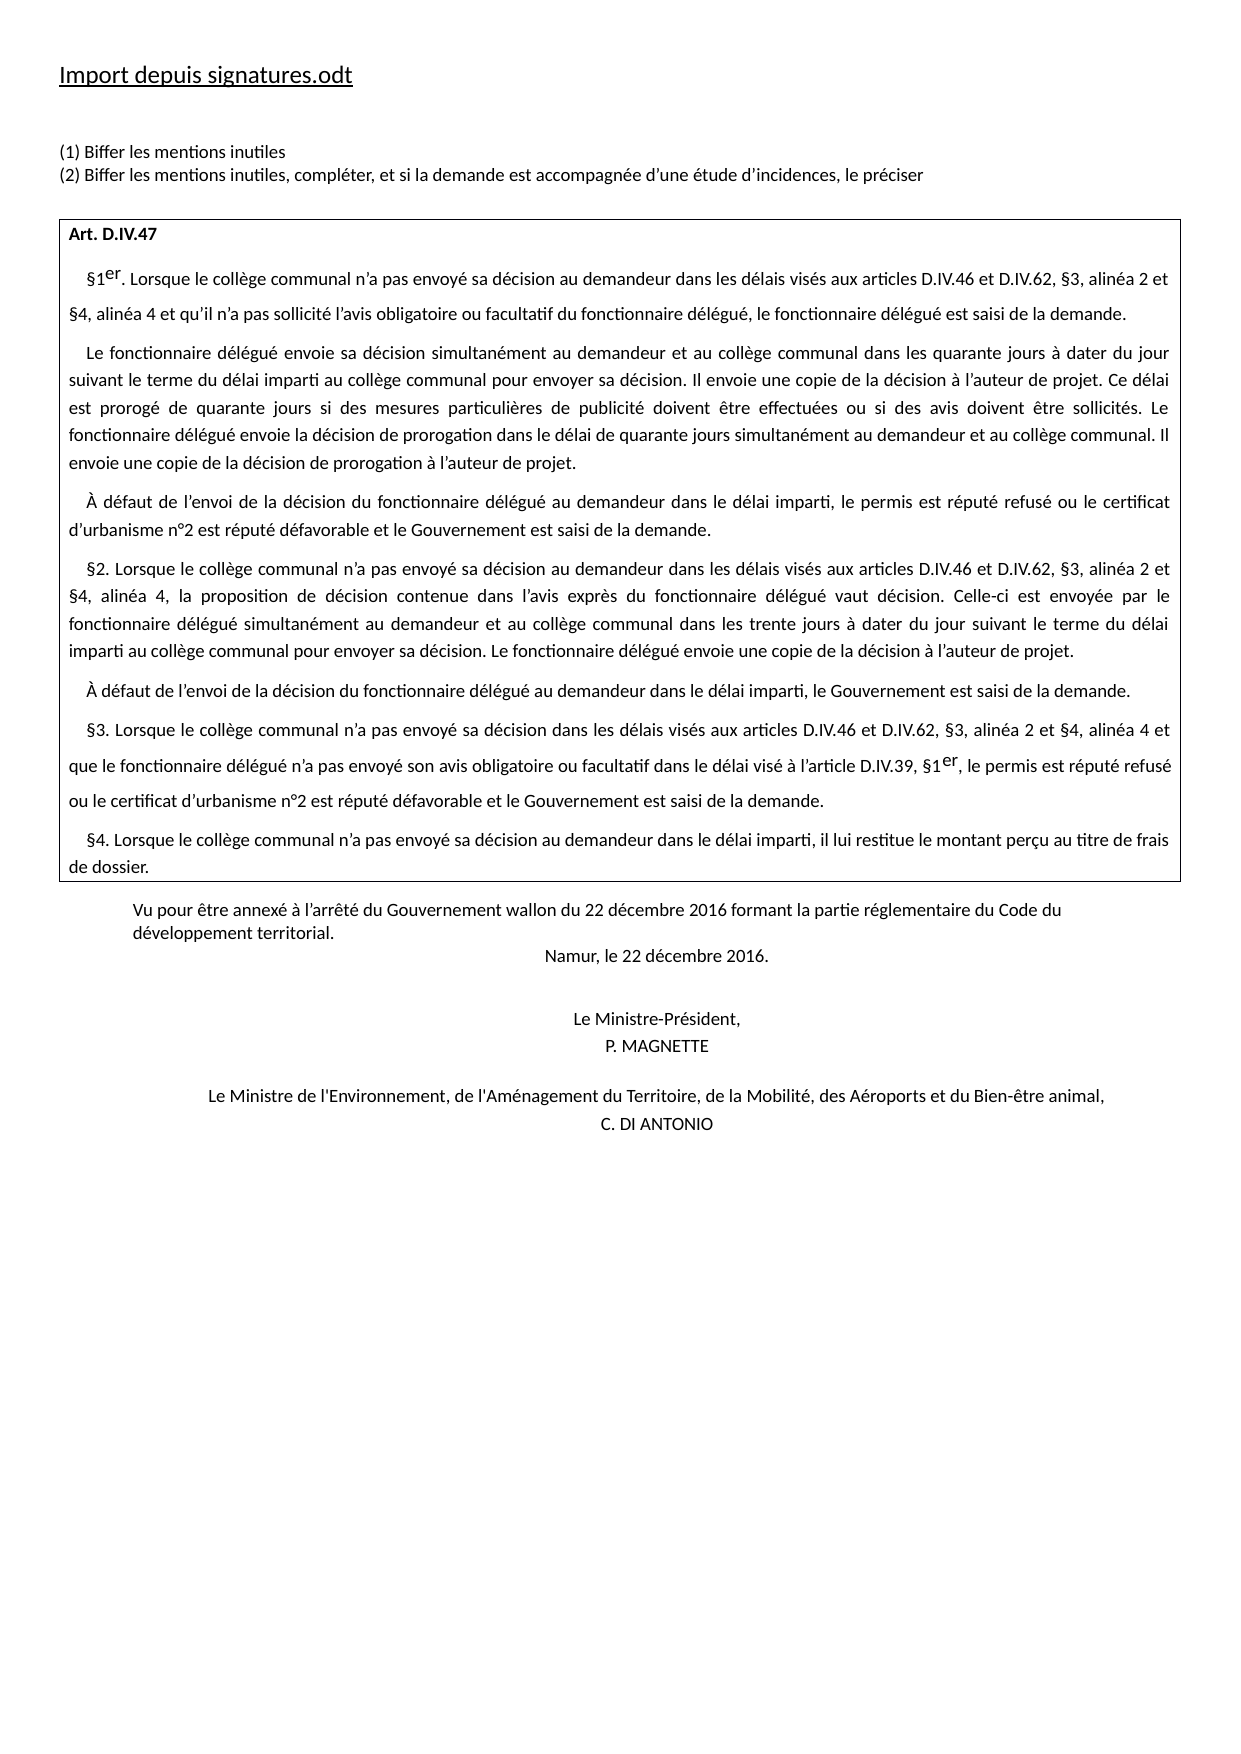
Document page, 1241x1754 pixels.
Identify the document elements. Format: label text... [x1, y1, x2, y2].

list C. DI ANTONIO [103, 1112, 1181, 1135]
text §4. Lorsque le collège communal n’a pas envoyé sa décision au demandeur dans le délai imparti, il lui restitue le montant perçu au titre de frais de dossier. [60, 825, 1180, 881]
text À défaut de l’envoi de la décision du fonctionnaire délégué au demandeur dans le délai imparti, le Gouvernement est saisi de la demande. [60, 676, 1180, 702]
text §1er. Lorsque le collège communal n’a pas envoyé sa décision au demandeur dans les délais visés aux articles D.IV.46 et D.IV.62, §3, alinéa 2 et §4, alinéa 4 et qu’il n’a pas sollicité l’avis obligatoire ou facultatif du fonctionnaire délégué, le fonctionnaire délégué est saisi de la demande. [60, 258, 1180, 324]
text §2. Lorsque le collège communal n’a pas envoyé sa décision au demandeur dans les délais visés aux articles D.IV.46 et D.IV.62, §3, alinéa 2 et §4, alinéa 4, la proposition de décision contenue dans l’avis exprès du fonctionnaire délégué vaut décision. Celle-ci est envoyée par le fonctionnaire délégué simultanément au demandeur et au collège communal dans les trente jours à dater du jour suivant le terme du délai imparti au collège communal pour envoyer sa décision. Le fonctionnaire délégué envoie une copie de la décision à l’auteur de projet. [60, 554, 1180, 662]
text §3. Lorsque le collège communal n’a pas envoyé sa décision dans les délais visés aux articles D.IV.46 et D.IV.62, §3, alinéa 2 et §4, alinéa 4 et que le fonctionnaire délégué n’a pas envoyé son avis obligatoire ou facultatif dans le délai visé à l’article D.IV.39, §1er, le permis est réputé refusé ou le certificat d’urbanisme n°2 est réputé défavorable et le Gouvernement est saisi de la demande. [60, 715, 1180, 812]
list Le Ministre-Président, [103, 1007, 1181, 1030]
text Import depuis signatures.odt [59, 59, 1190, 89]
text (2) Biffer les mentions inutiles, compléter, et si la demande est accompagnée d’une étude d’incidences, le préciser [59, 163, 1181, 186]
list Namur, le 22 décembre 2016. [103, 944, 1181, 967]
text Le fonctionnaire délégué envoie sa décision simultanément au demandeur et au collège communal dans les quarante jours à dater du jour suivant le terme du délai imparti au collège communal pour envoyer sa décision. Il envoie une copie de la décision à l’auteur de projet. Ce délai est prorogé de quarante jours si des mesures particulières de publicité doivent être effectuées ou si des avis doivent être sollicités. Le fonctionnaire délégué envoie la décision de prorogation dans le délai de quarante jours simultanément au demandeur et au collège communal. Il envoie une copie de la décision de prorogation à l’auteur de projet. [60, 338, 1180, 474]
list Le Ministre de l'Environnement, de l'Aménagement du Territoire, de la Mobilité, des Aéroports et du Bien-être animal, [103, 1085, 1181, 1108]
text À défaut de l’envoi de la décision du fonctionnaire délégué au demandeur dans le délai imparti, le permis est réputé refusé ou le certificat d’urbanisme n°2 est réputé défavorable et le Gouvernement est saisi de la demande. [60, 487, 1180, 541]
text Art. D.IV.47 [60, 220, 1180, 244]
text (1) Biffer les mentions inutiles [59, 140, 1181, 163]
list P. MAGNETTE [103, 1034, 1181, 1057]
list Vu pour être annexé à l’arrêté du Gouvernement wallon du 22 décembre 2016 formant la partie réglementaire du Code du développement territorial. [103, 898, 1181, 944]
